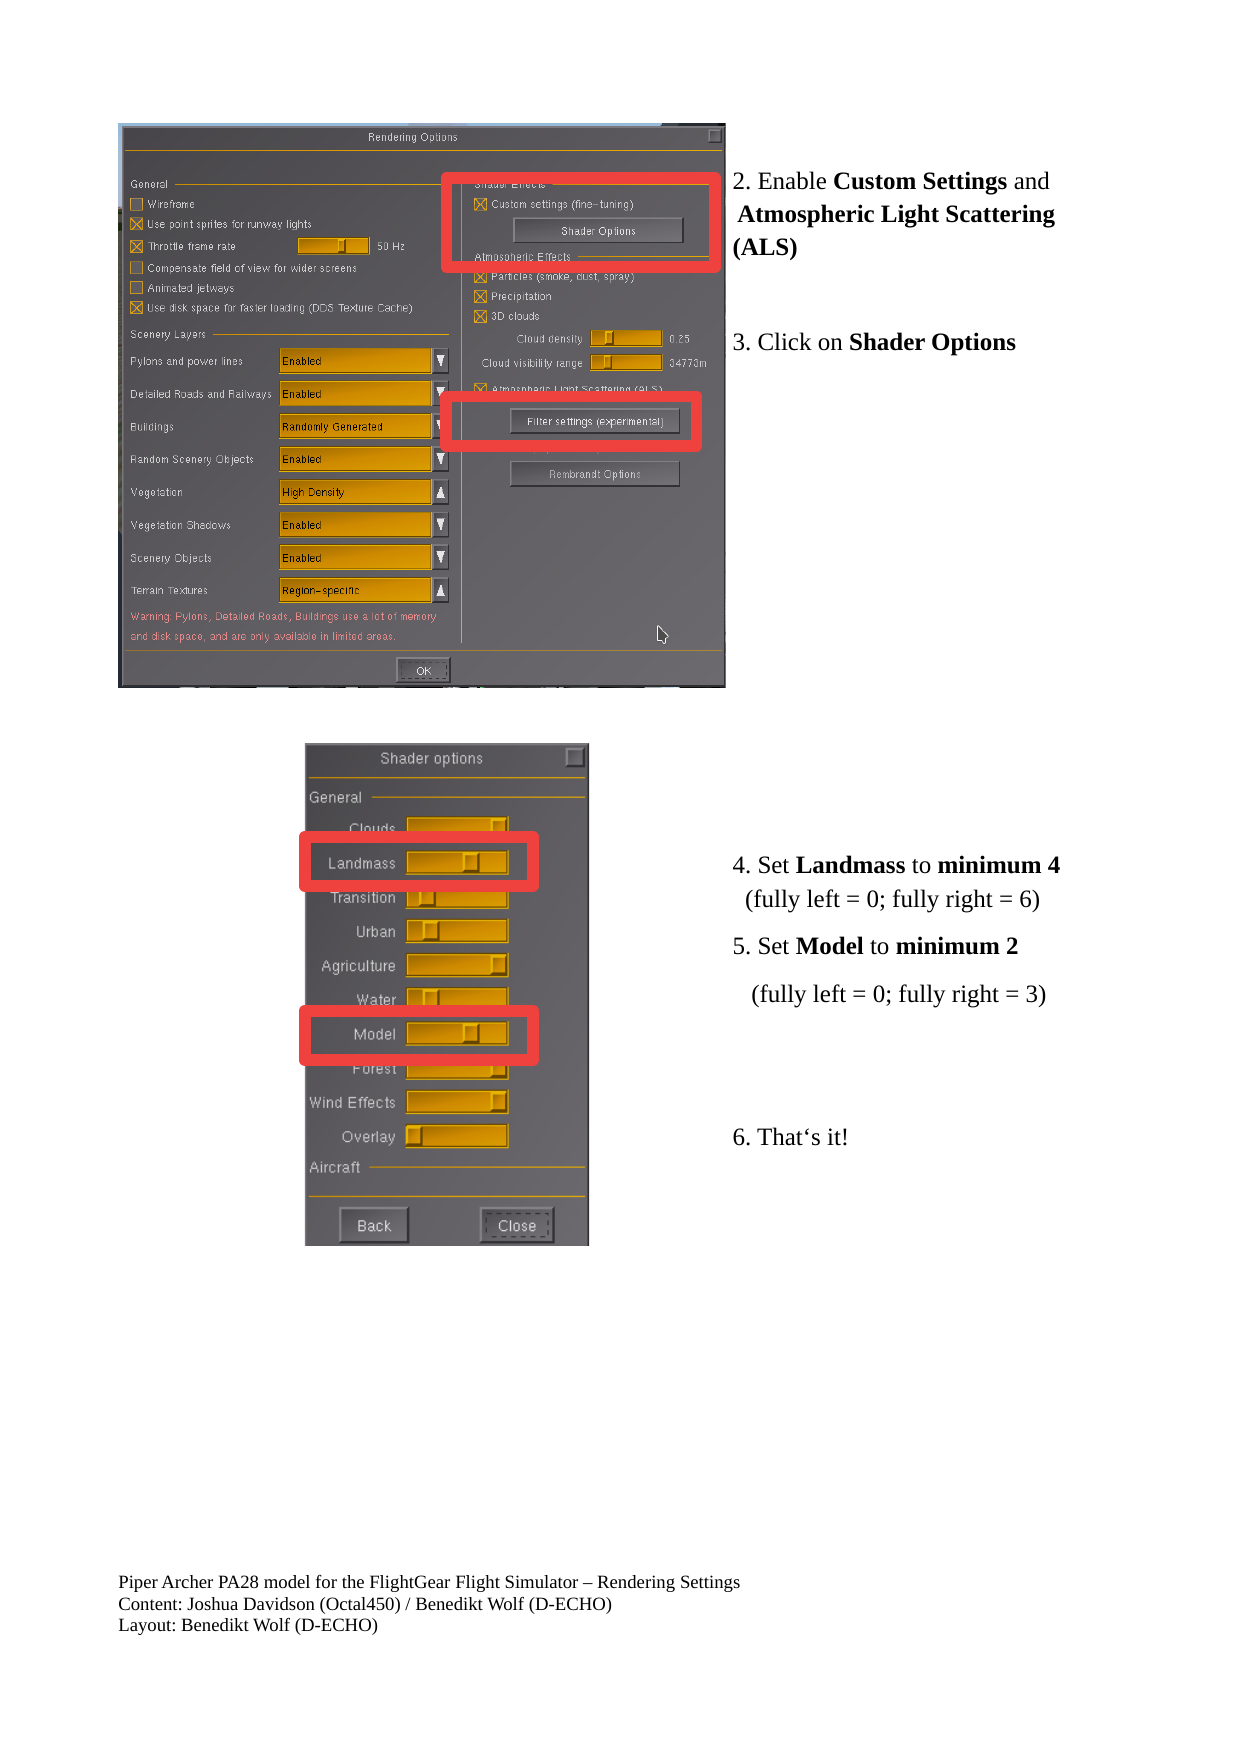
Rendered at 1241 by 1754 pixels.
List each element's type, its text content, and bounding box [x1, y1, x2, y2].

text 4. Set Landmass to minimum 4 (fully left = 0; fully right = 6) [732, 851, 1122, 912]
text 3. Click on Shader Options [732, 327, 1122, 356]
picture [304, 743, 590, 1246]
text (fully left = 0; fully right = 3) [732, 979, 1122, 1008]
text 6. That‘s it! [732, 1122, 1122, 1150]
picture [118, 123, 726, 688]
text 5. Set Model to minimum 2 [732, 931, 1122, 960]
picture [311, 1017, 527, 1054]
text 2. Enable Custom Settings and Atmospheric Light Scattering (ALS) [732, 166, 1122, 261]
picture [311, 843, 527, 880]
